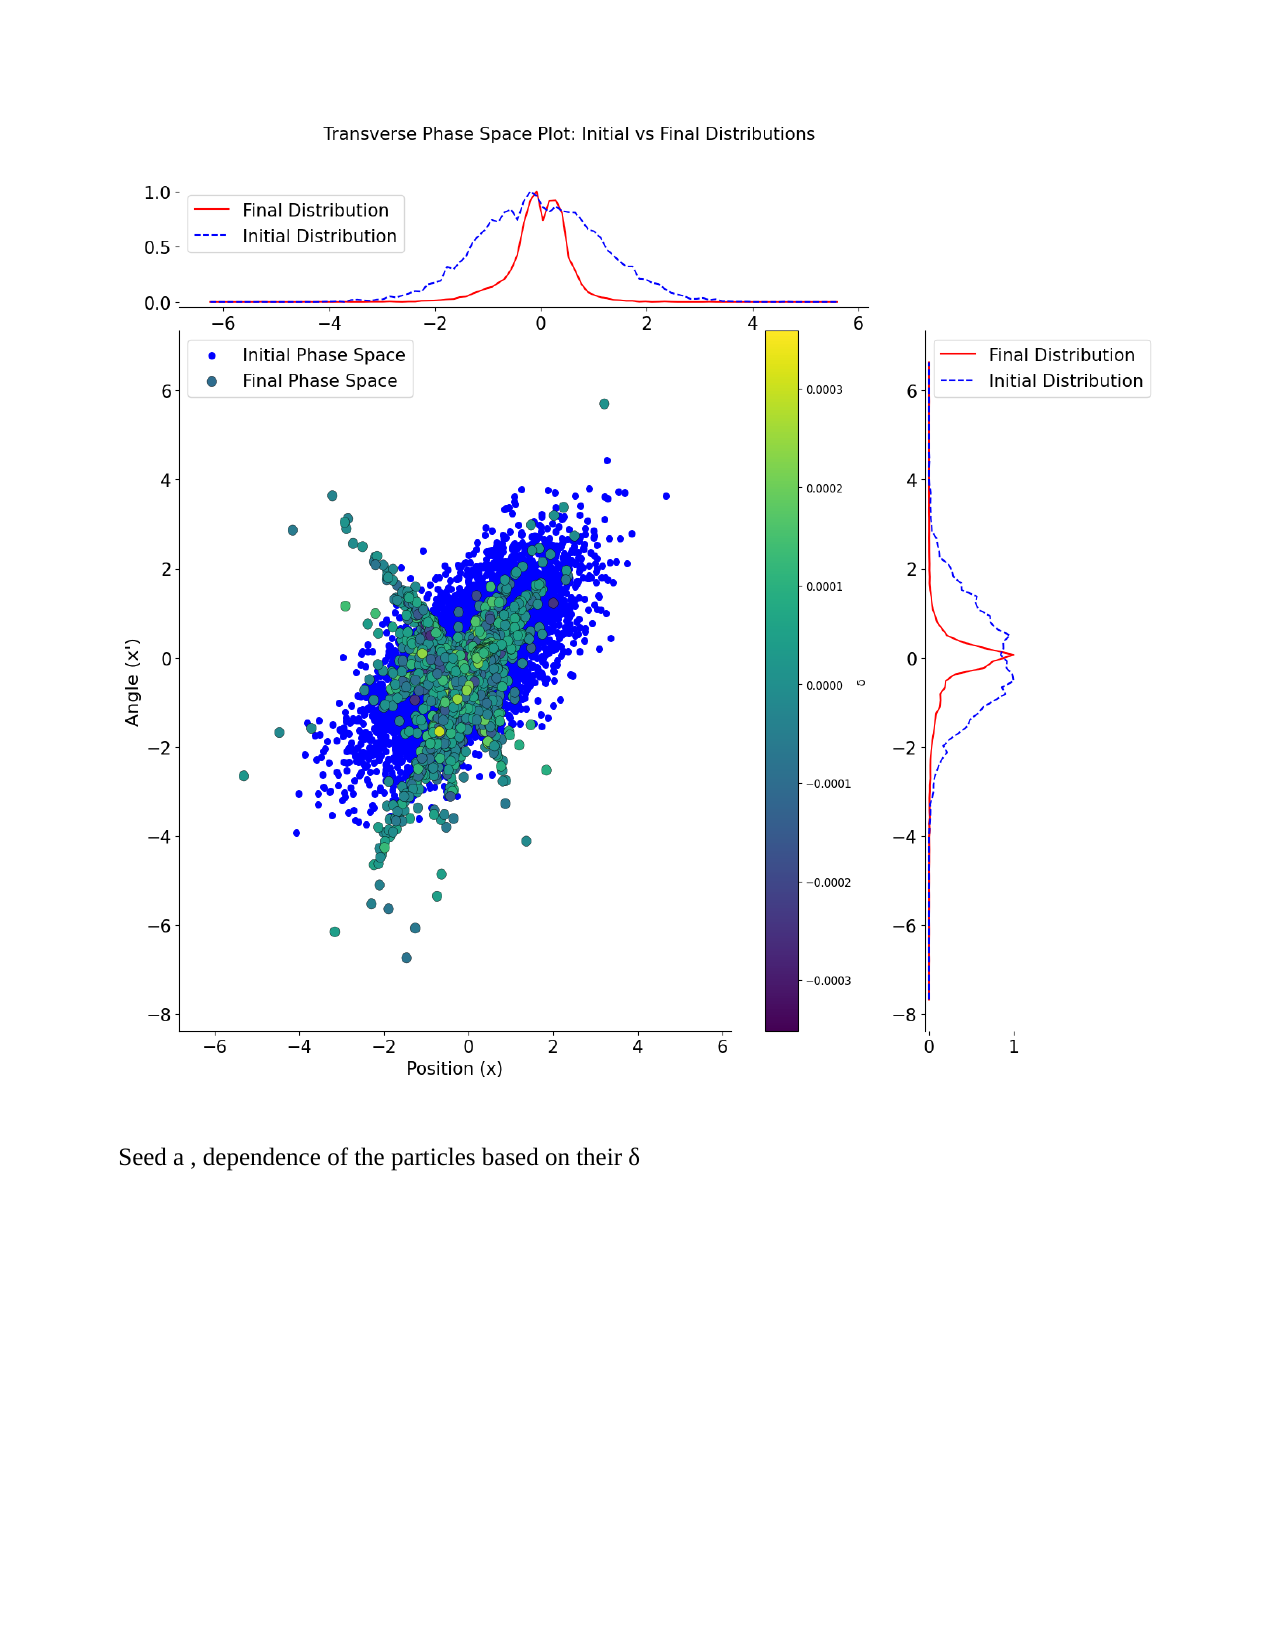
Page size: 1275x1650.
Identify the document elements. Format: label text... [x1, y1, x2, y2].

text Seed a , dependence of the particles based on their δ [118, 1142, 1157, 1171]
picture [118, 118, 1157, 1085]
